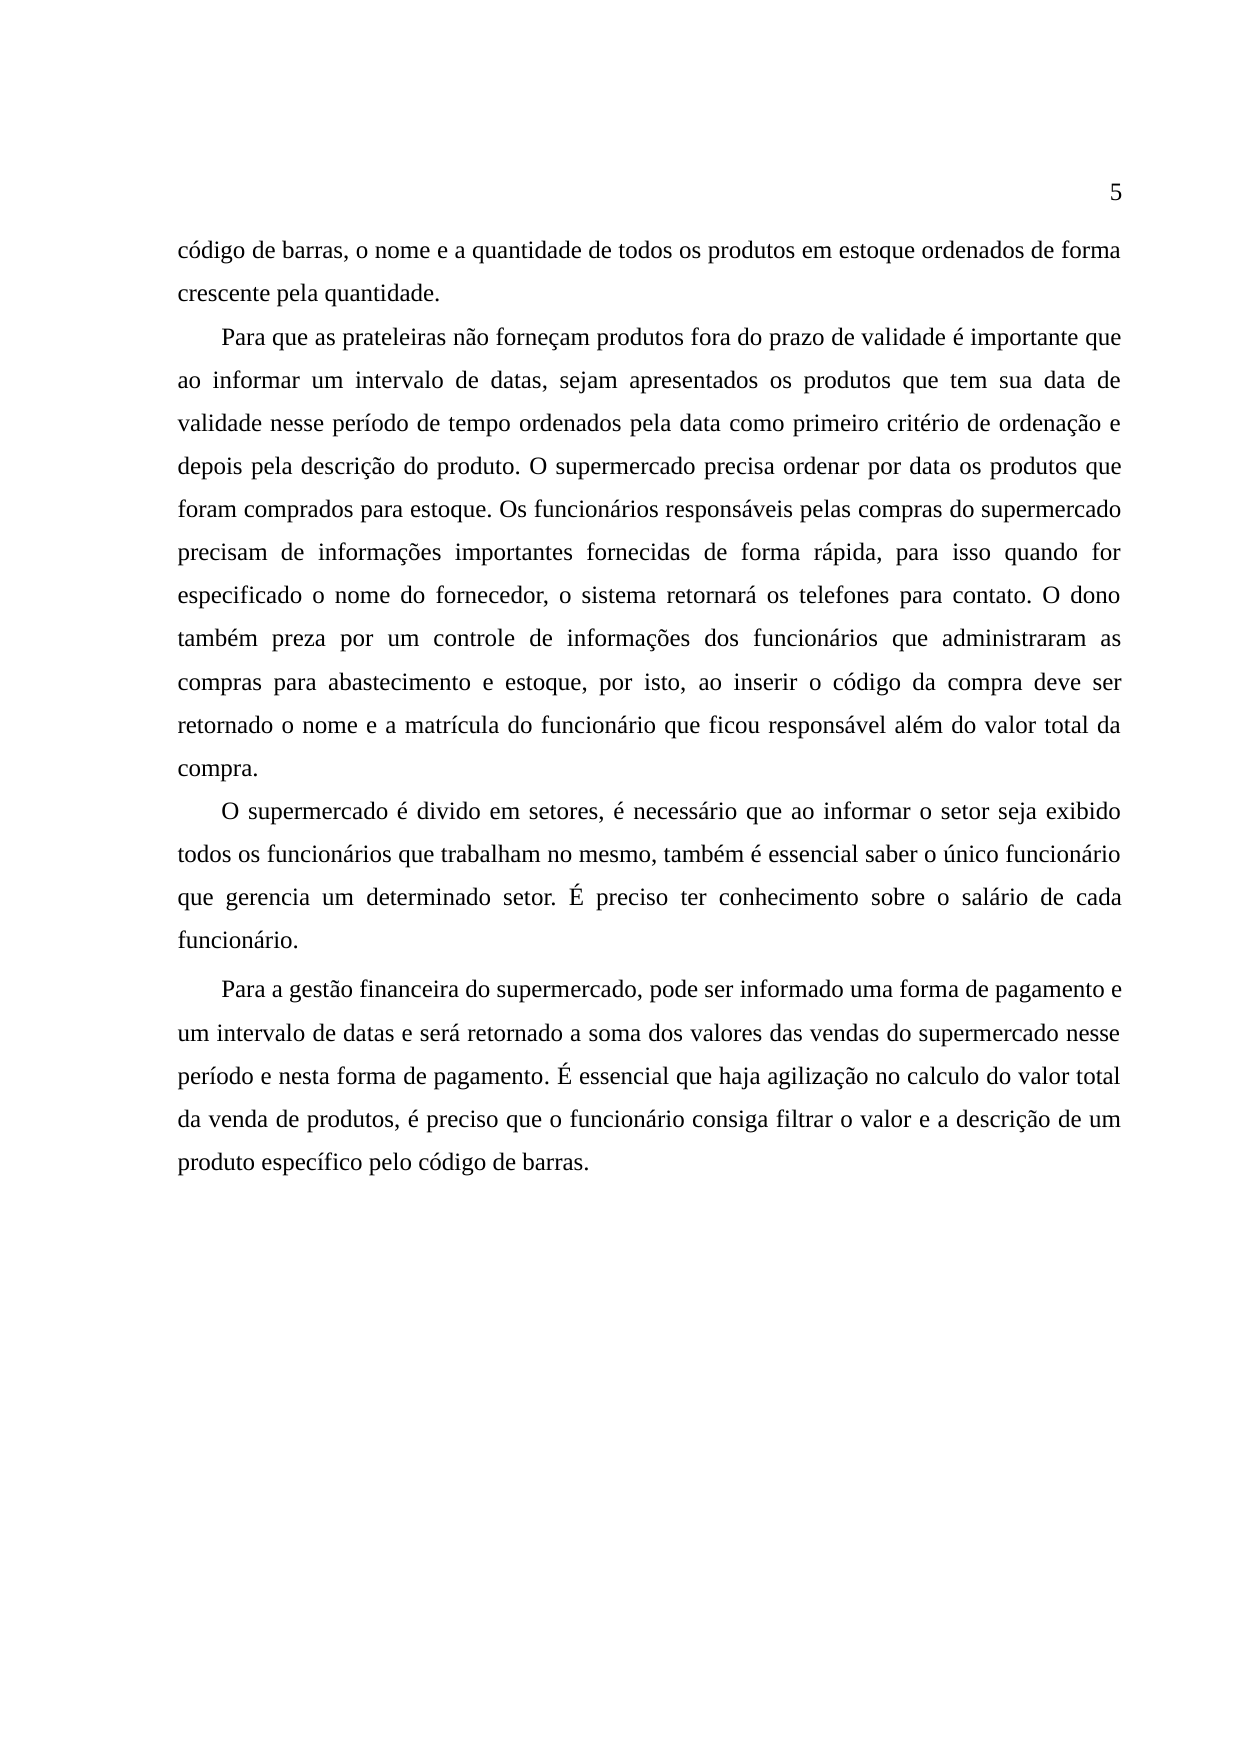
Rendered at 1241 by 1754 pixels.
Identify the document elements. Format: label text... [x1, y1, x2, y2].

text Para a gestão financeira do supermercado, pode ser informado uma forma de pagamento e um intervalo de datas e será retornado a soma dos valores das vendas do supermercado nesse período e nesta forma de pagamento. É essencial que haja agilização no calculo do valor total da venda de produtos, é preciso que o funcionário consiga filtrar o valor e a descrição de um produto específico pelo código de barras. [177, 974, 1122, 1176]
text código de barras, o nome e a quantidade de todos os produtos em estoque ordenados de forma crescente pela quantidade. [177, 235, 1122, 307]
text Para que as prateleiras não forneçam produtos fora do prazo de validade é importante que ao informar um intervalo de datas, sejam apresentados os produtos que tem sua data de validade nesse período de tempo ordenados pela data como primeiro critério de ordenação e depois pela descrição do produto. O supermercado precisa ordenar por data os produtos que foram comprados para estoque. Os funcionários responsáveis pelas compras do supermercado precisam de informações importantes fornecidas de forma rápida, para isso quando for especificado o nome do fornecedor, o sistema retornará os telefones para contato. O dono também preza por um controle de informações dos funcionários que administraram as compras para abastecimento e estoque, por isto, ao inserir o código da compra deve ser retornado o nome e a matrícula do funcionário que ficou responsável além do valor total da compra. [177, 322, 1122, 782]
text O supermercado é divido em setores, é necessário que ao informar o setor seja exibido todos os funcionários que trabalham no mesmo, também é essencial saber o único funcionário que gerencia um determinado setor. É preciso ter conhecimento sobre o salário de cada funcionário. [177, 796, 1122, 954]
